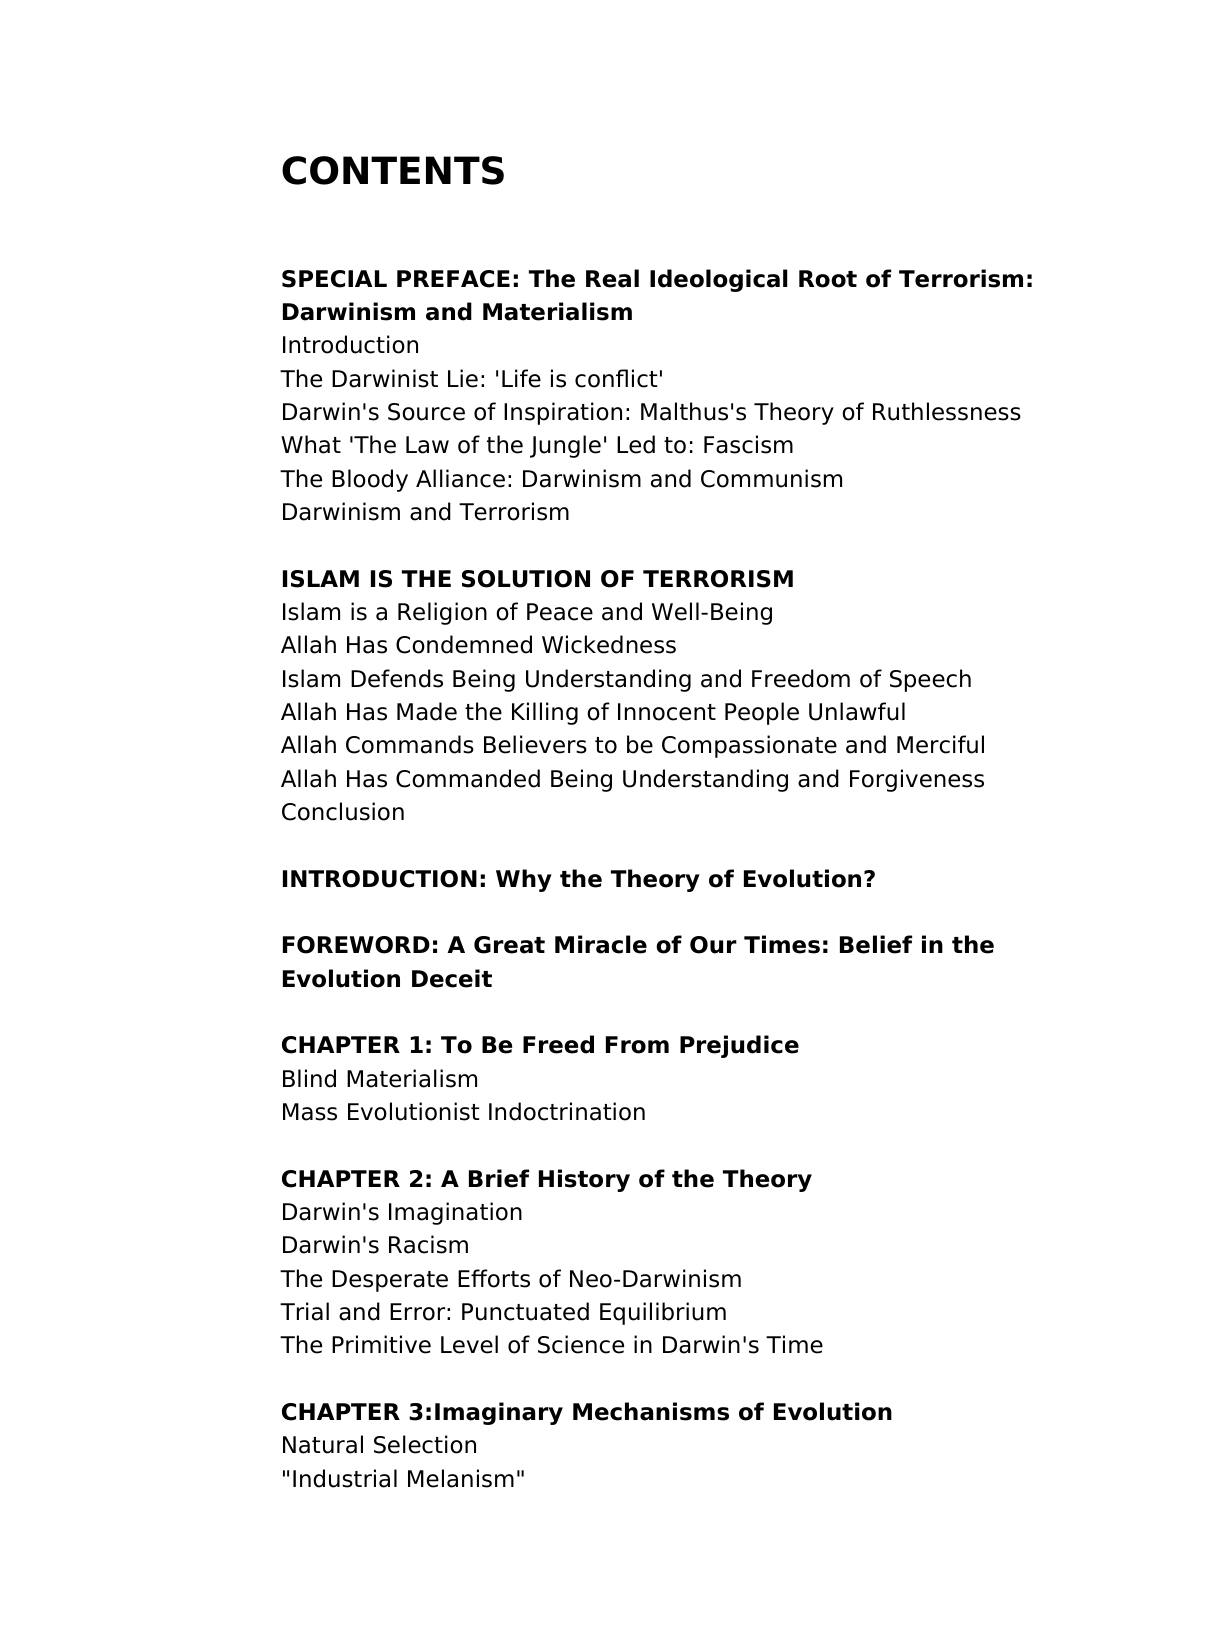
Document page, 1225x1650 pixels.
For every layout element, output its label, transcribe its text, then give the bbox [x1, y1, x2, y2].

text CONTENTS [222, 150, 1075, 194]
text Darwin's Racism [222, 1227, 1075, 1260]
text CHAPTER 2: A Brief History of the Theory [222, 1160, 1075, 1194]
text CHAPTER 3:Imaginary Mechanisms of Evolution [222, 1394, 1075, 1427]
text Darwinism and Terrorism [222, 494, 1075, 527]
text Allah Has Condemned Wickedness [222, 627, 1075, 660]
text Introduction [222, 327, 1075, 360]
text Conclusion [222, 794, 1075, 827]
text Allah Commands Believers to be Compassionate and Merciful [222, 727, 1075, 760]
text The Darwinist Lie: 'Life is conflict' [222, 360, 1075, 394]
text Mass Evolutionist Indoctrination [222, 1094, 1075, 1127]
text The Bloody Alliance: Darwinism and Communism [222, 460, 1075, 494]
text Allah Has Commanded Being Understanding and Forgiveness [222, 760, 1075, 794]
text Trial and Error: Punctuated Equilibrium [222, 1294, 1075, 1327]
text CHAPTER 1: To Be Freed From Prejudice [222, 1027, 1075, 1060]
text Darwinism and Materialism [222, 294, 1075, 327]
text Islam is a Religion of Peace and Well-Being [222, 594, 1075, 627]
text Allah Has Made the Killing of Innocent People Unlawful [222, 694, 1075, 727]
text "Industrial Melanism" [222, 1460, 1075, 1494]
text The Primitive Level of Science in Darwin's Time [222, 1327, 1075, 1360]
text Darwin's Imagination [222, 1194, 1075, 1227]
text Blind Materialism [222, 1060, 1075, 1094]
text The Desperate Efforts of Neo-Darwinism [222, 1260, 1075, 1294]
text INTRODUCTION: Why the Theory of Evolution? [222, 860, 1075, 894]
text Islam Defends Being Understanding and Freedom of Speech [222, 660, 1075, 694]
text Natural Selection [222, 1427, 1075, 1460]
text Darwin's Source of Inspiration: Malthus's Theory of Ruthlessness [222, 394, 1075, 427]
text What 'The Law of the Jungle' Led to: Fascism [222, 427, 1075, 460]
text SPECIAL PREFACE: The Real Ideological Root of Terrorism: [222, 260, 1075, 294]
text FOREWORD: A Great Miracle of Our Times: Belief in the [222, 927, 1075, 960]
text ISLAM IS THE SOLUTION OF TERRORISM [222, 560, 1075, 594]
text Evolution Deceit [222, 960, 1075, 994]
